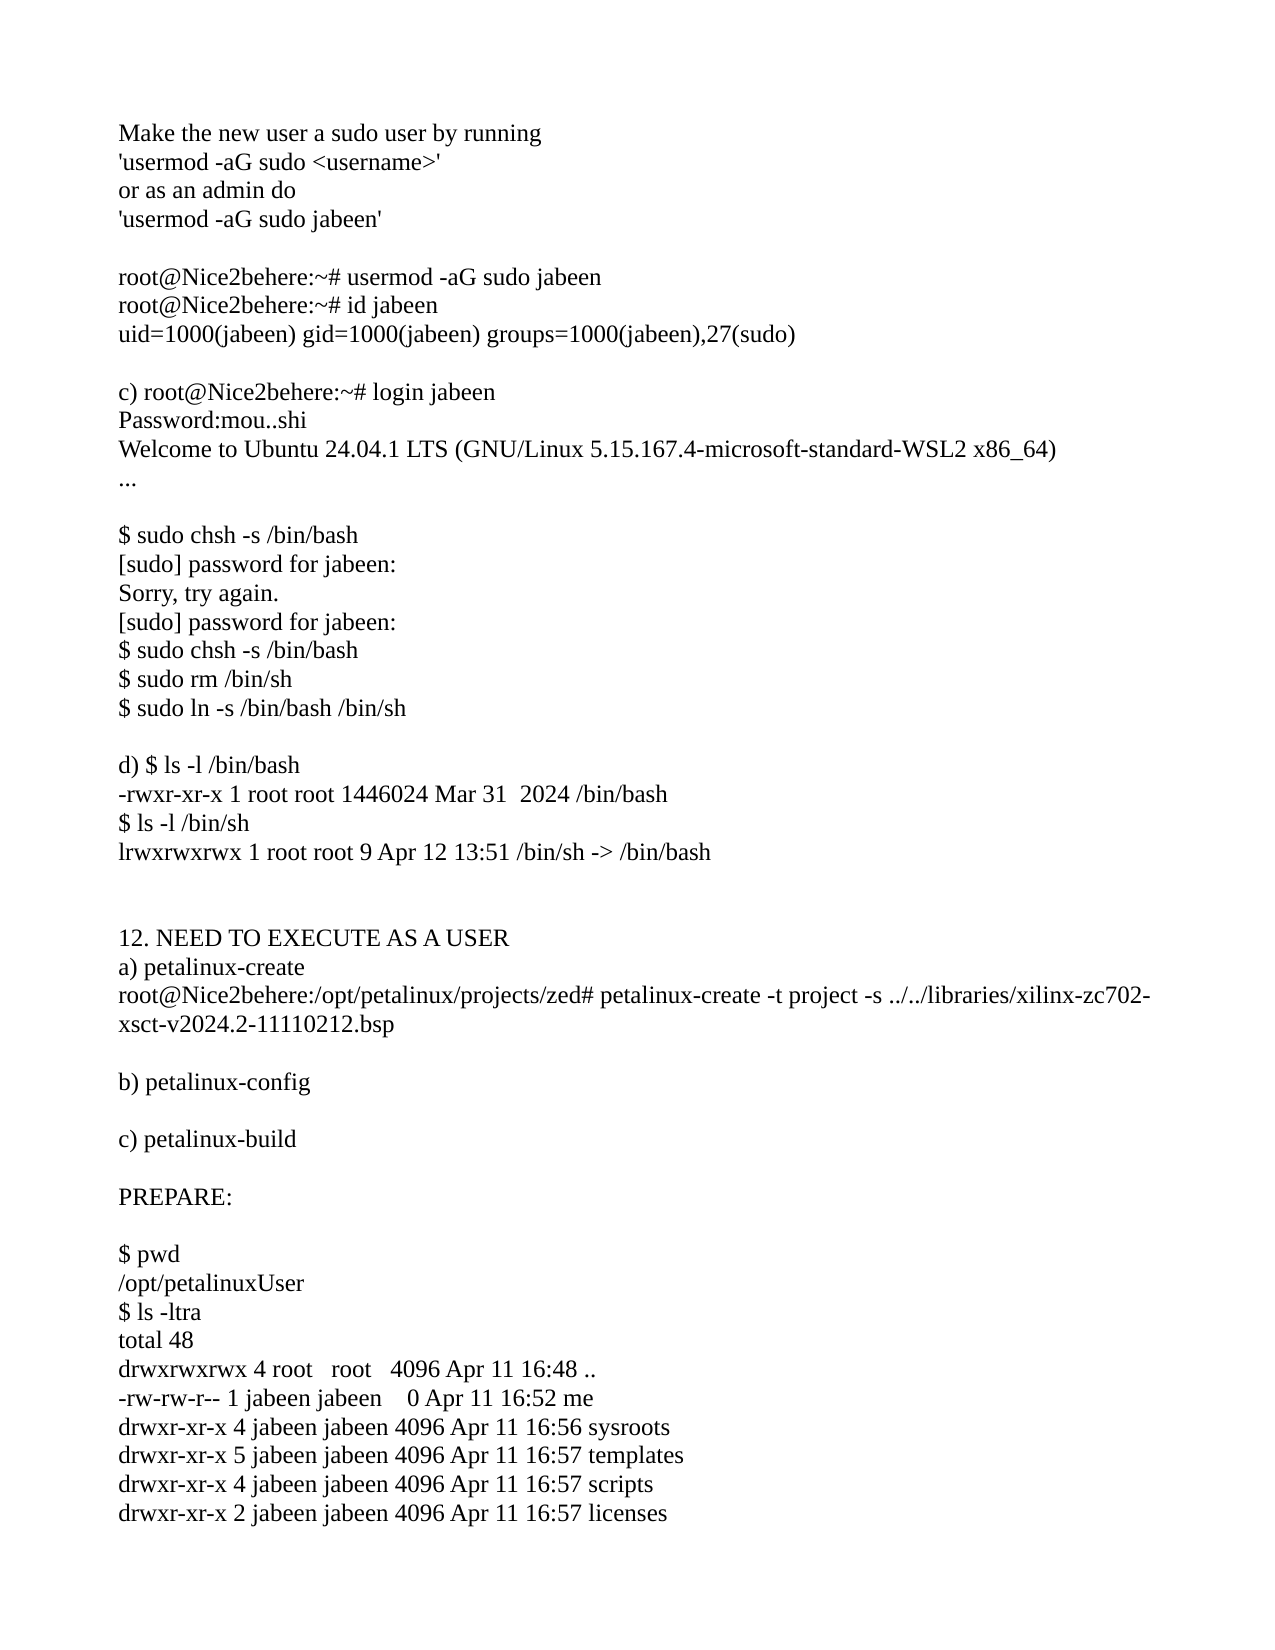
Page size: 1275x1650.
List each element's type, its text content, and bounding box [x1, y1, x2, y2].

text c) root@Nice2behere:~# login jabeen [118, 377, 1157, 406]
text PREPARE: [118, 1182, 1157, 1211]
text $ ls -l /bin/sh [118, 808, 1157, 837]
text d) $ ls -l /bin/bash [118, 751, 1157, 779]
text 12. NEED TO EXECUTE AS A USER [118, 923, 1157, 952]
text -rwxr-xr-x 1 root root 1446024 Mar 31 2024 /bin/bash [118, 779, 1157, 808]
text $ sudo chsh -s /bin/bash [118, 636, 1157, 664]
text $ pwd [118, 1239, 1157, 1268]
text 'usermod -aG sudo <username>' [118, 147, 1157, 176]
text lrwxrwxrwx 1 root root 9 Apr 12 13:51 /bin/sh -> /bin/bash [118, 837, 1157, 866]
text or as an admin do [118, 176, 1157, 204]
text root@Nice2behere:/opt/petalinux/projects/zed# petalinux-create -t project -s ../../libraries/xilinx-zc702-xsct-v2024.2-11110212.bsp [118, 981, 1157, 1038]
text drwxr-xr-x 4 jabeen jabeen 4096 Apr 11 16:57 scripts [118, 1469, 1157, 1498]
text -rw-rw-r-- 1 jabeen jabeen 0 Apr 11 16:52 me [118, 1383, 1157, 1412]
text Sorry, try again. [118, 578, 1157, 607]
text root@Nice2behere:~# usermod -aG sudo jabeen [118, 262, 1157, 291]
text drwxrwxrwx 4 root root 4096 Apr 11 16:48 .. [118, 1354, 1157, 1383]
text Password:mou..shi [118, 406, 1157, 434]
text b) petalinux-config [118, 1067, 1157, 1096]
text Welcome to Ubuntu 24.04.1 LTS (GNU/Linux 5.15.167.4-microsoft-standard-WSL2 x86_64) [118, 434, 1157, 463]
text [sudo] password for jabeen: [118, 549, 1157, 578]
text $ sudo rm /bin/sh [118, 664, 1157, 693]
text $ ls -ltra [118, 1297, 1157, 1326]
text drwxr-xr-x 5 jabeen jabeen 4096 Apr 11 16:57 templates [118, 1441, 1157, 1469]
text $ sudo chsh -s /bin/bash [118, 521, 1157, 549]
text a) petalinux-create [118, 952, 1157, 981]
text Make the new user a sudo user by running [118, 118, 1157, 147]
text drwxr-xr-x 4 jabeen jabeen 4096 Apr 11 16:56 sysroots [118, 1412, 1157, 1441]
text c) petalinux-build [118, 1124, 1157, 1153]
text total 48 [118, 1326, 1157, 1354]
text [sudo] password for jabeen: [118, 607, 1157, 636]
text ... [118, 463, 1157, 492]
text uid=1000(jabeen) gid=1000(jabeen) groups=1000(jabeen),27(sudo) [118, 319, 1157, 348]
text 'usermod -aG sudo jabeen' [118, 204, 1157, 233]
text /opt/petalinuxUser [118, 1268, 1157, 1297]
text root@Nice2behere:~# id jabeen [118, 291, 1157, 319]
text $ sudo ln -s /bin/bash /bin/sh [118, 693, 1157, 722]
text drwxr-xr-x 2 jabeen jabeen 4096 Apr 11 16:57 licenses [118, 1498, 1157, 1527]
